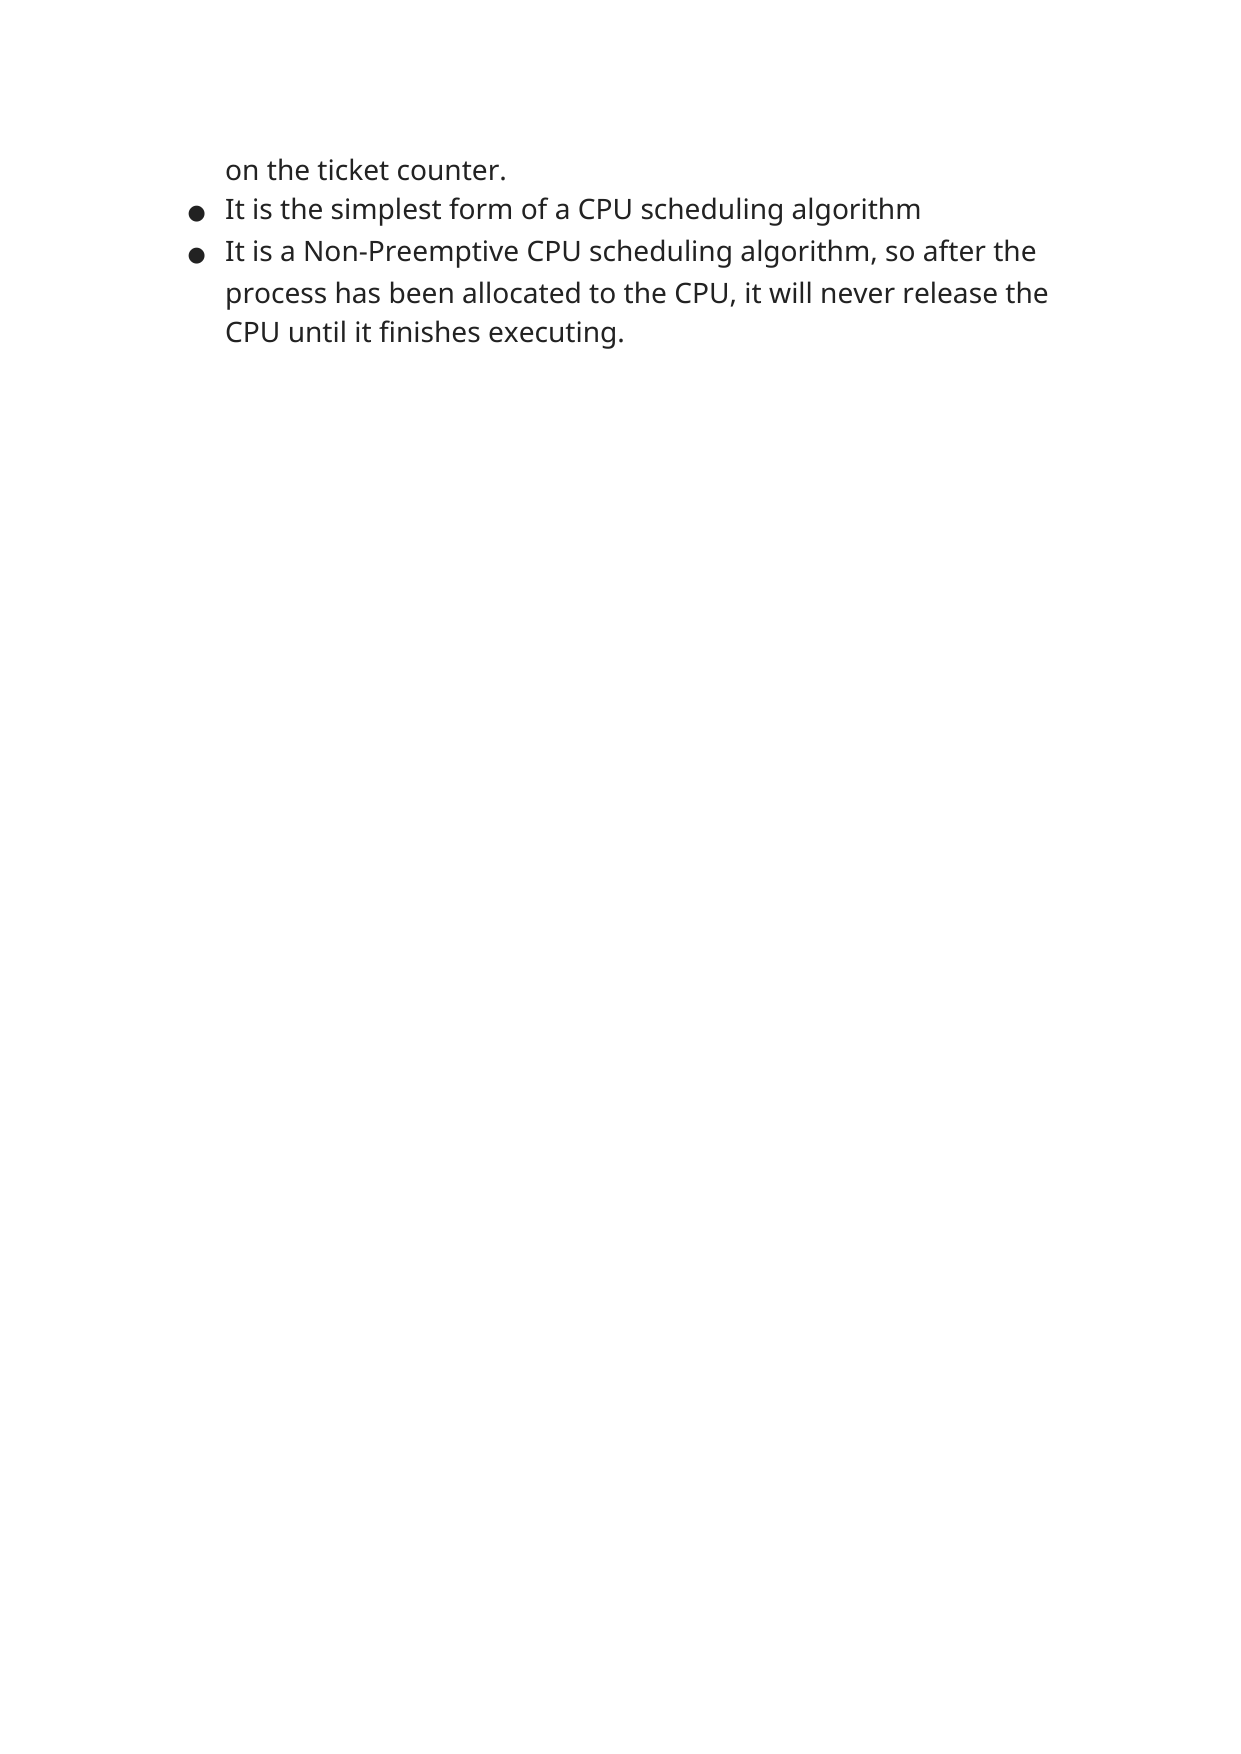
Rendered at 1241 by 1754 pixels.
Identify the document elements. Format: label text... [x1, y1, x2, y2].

list on the ticket counter. [187, 150, 1090, 188]
list It is the simplest form of a CPU scheduling algorithm [187, 188, 1090, 231]
list It is a Non-Preemptive CPU scheduling algorithm, so after the process has been allocated to the CPU, it will never release the CPU until it finishes executing. [187, 231, 1090, 350]
